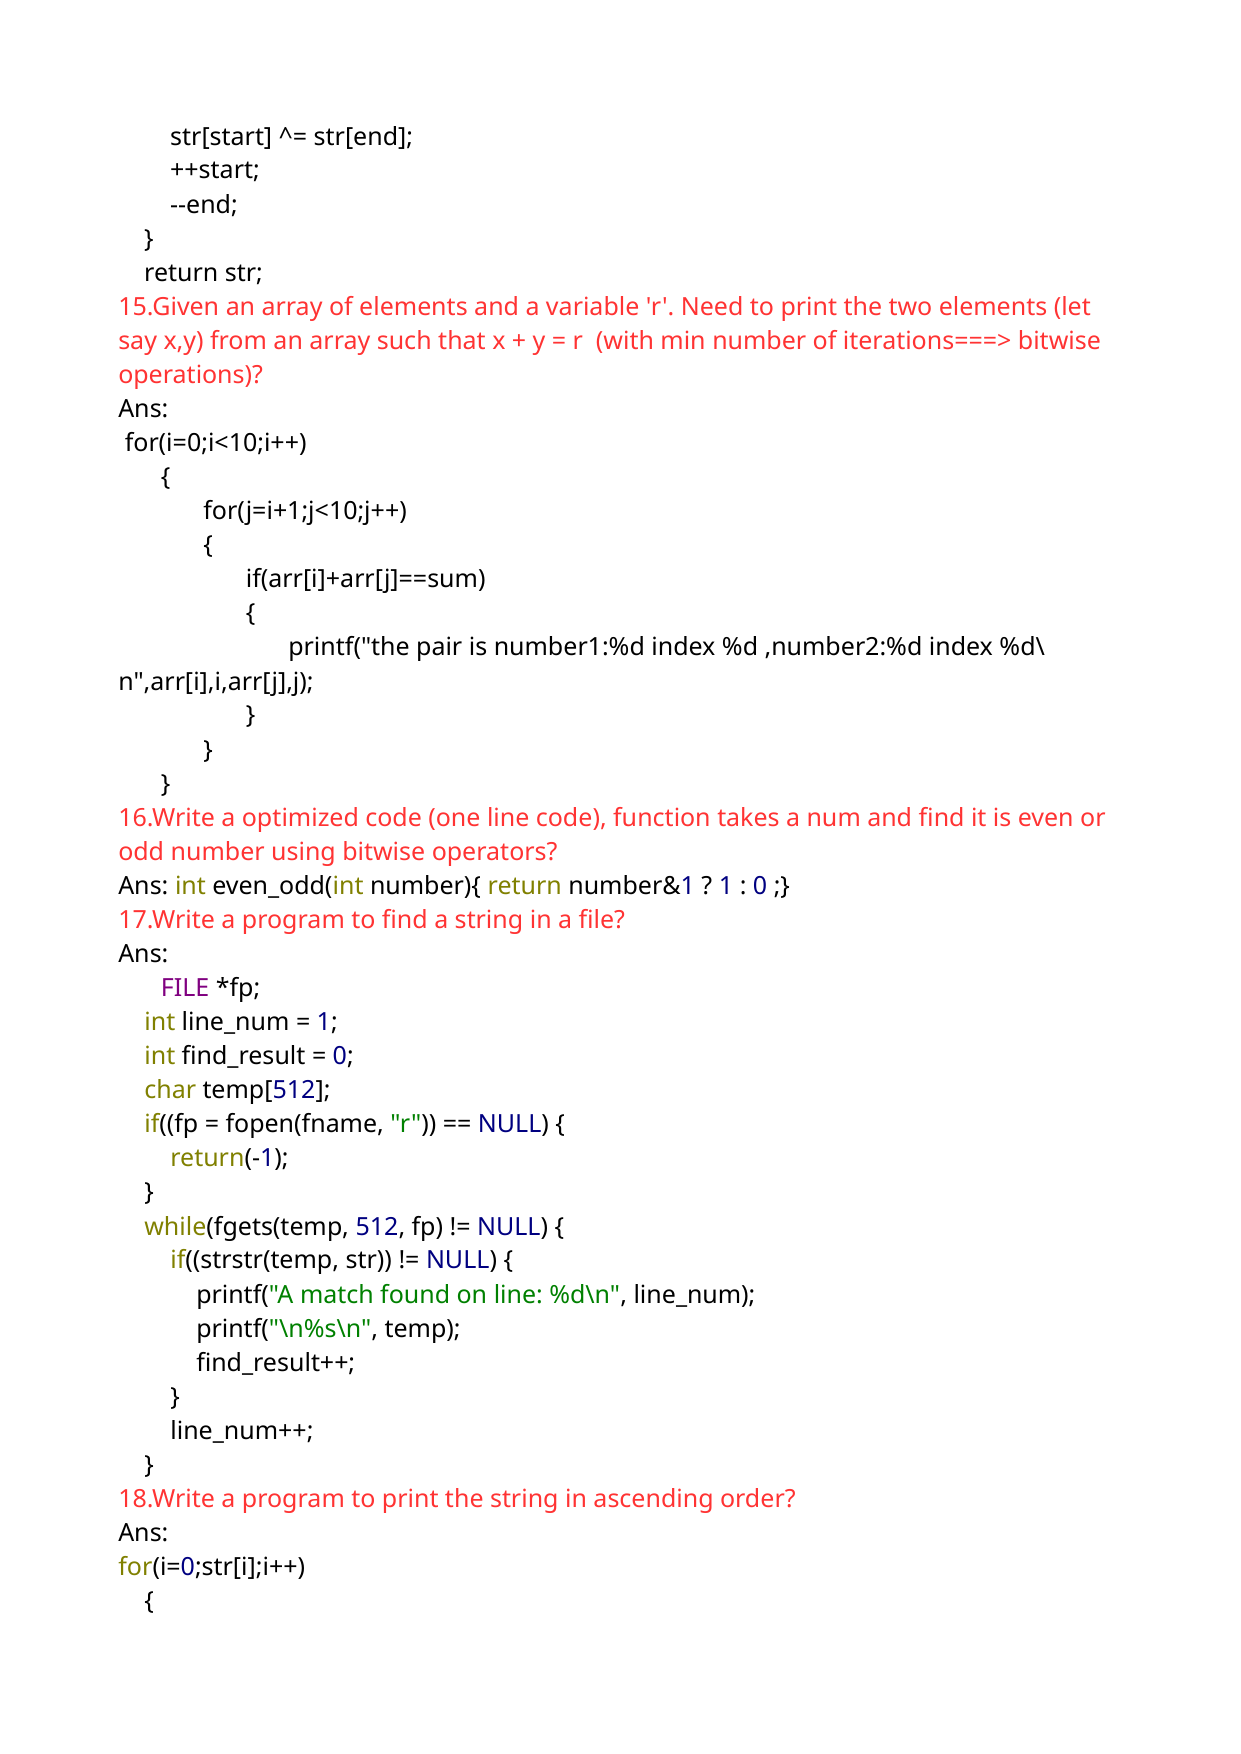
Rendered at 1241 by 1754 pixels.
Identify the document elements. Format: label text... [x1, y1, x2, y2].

text FILE *fp; [118, 970, 1122, 1004]
text line_num++; [118, 1412, 1122, 1447]
text Ans: [118, 1515, 1122, 1549]
text } [118, 697, 1122, 731]
text if((strstr(temp, str)) != NULL) { [118, 1242, 1122, 1276]
text ++start; [118, 152, 1122, 186]
text Ans: [118, 391, 1122, 425]
text int line_num = 1; [118, 1004, 1122, 1038]
text if(arr[i]+arr[j]==sum) [118, 561, 1122, 595]
text printf("the pair is number1:%d index %d ,number2:%d index %d\n",arr[i],i,arr[j],j); [118, 629, 1122, 697]
text if((fp = fopen(fname, "r")) == NULL) { [118, 1106, 1122, 1140]
text { [118, 527, 1122, 561]
text } [118, 220, 1122, 254]
text for(j=i+1;j<10;j++) [118, 493, 1122, 527]
text return(-1); [118, 1140, 1122, 1174]
text for(i=0;i<10;i++) [118, 425, 1122, 459]
text 18.Write a program to print the string in ascending order? [118, 1481, 1122, 1515]
text 16.Write a optimized code (one line code), function takes a num and find it is even or odd number using bitwise operators? [118, 799, 1122, 867]
text } [118, 1378, 1122, 1412]
text int find_result = 0; [118, 1038, 1122, 1072]
text } [118, 731, 1122, 765]
text while(fgets(temp, 512, fp) != NULL) { [118, 1208, 1122, 1242]
text char temp[512]; [118, 1072, 1122, 1106]
text printf("A match found on line: %d\n", line_num); [118, 1276, 1122, 1310]
text 17.Write a program to find a string in a file? [118, 902, 1122, 936]
text printf("\n%s\n", temp); [118, 1310, 1122, 1344]
text return str; [118, 254, 1122, 288]
text } [118, 1174, 1122, 1208]
text { [118, 595, 1122, 629]
text --end; [118, 186, 1122, 220]
text str[start] ^= str[end]; [118, 118, 1122, 152]
text find_result++; [118, 1344, 1122, 1378]
text { [118, 459, 1122, 493]
text 15.Given an array of elements and a variable 'r'. Need to print the two elements (let say x,y) from an array such that x + y = r (with min number of iterations===> bitwise operations)? [118, 288, 1122, 391]
text Ans: [118, 936, 1122, 970]
text Ans: int even_odd(int number){ return number&1 ? 1 : 0 ;} [118, 867, 1122, 902]
text { [118, 1583, 1122, 1617]
text for(i=0;str[i];i++) [118, 1549, 1122, 1583]
text } [118, 1447, 1122, 1481]
text } [118, 765, 1122, 799]
